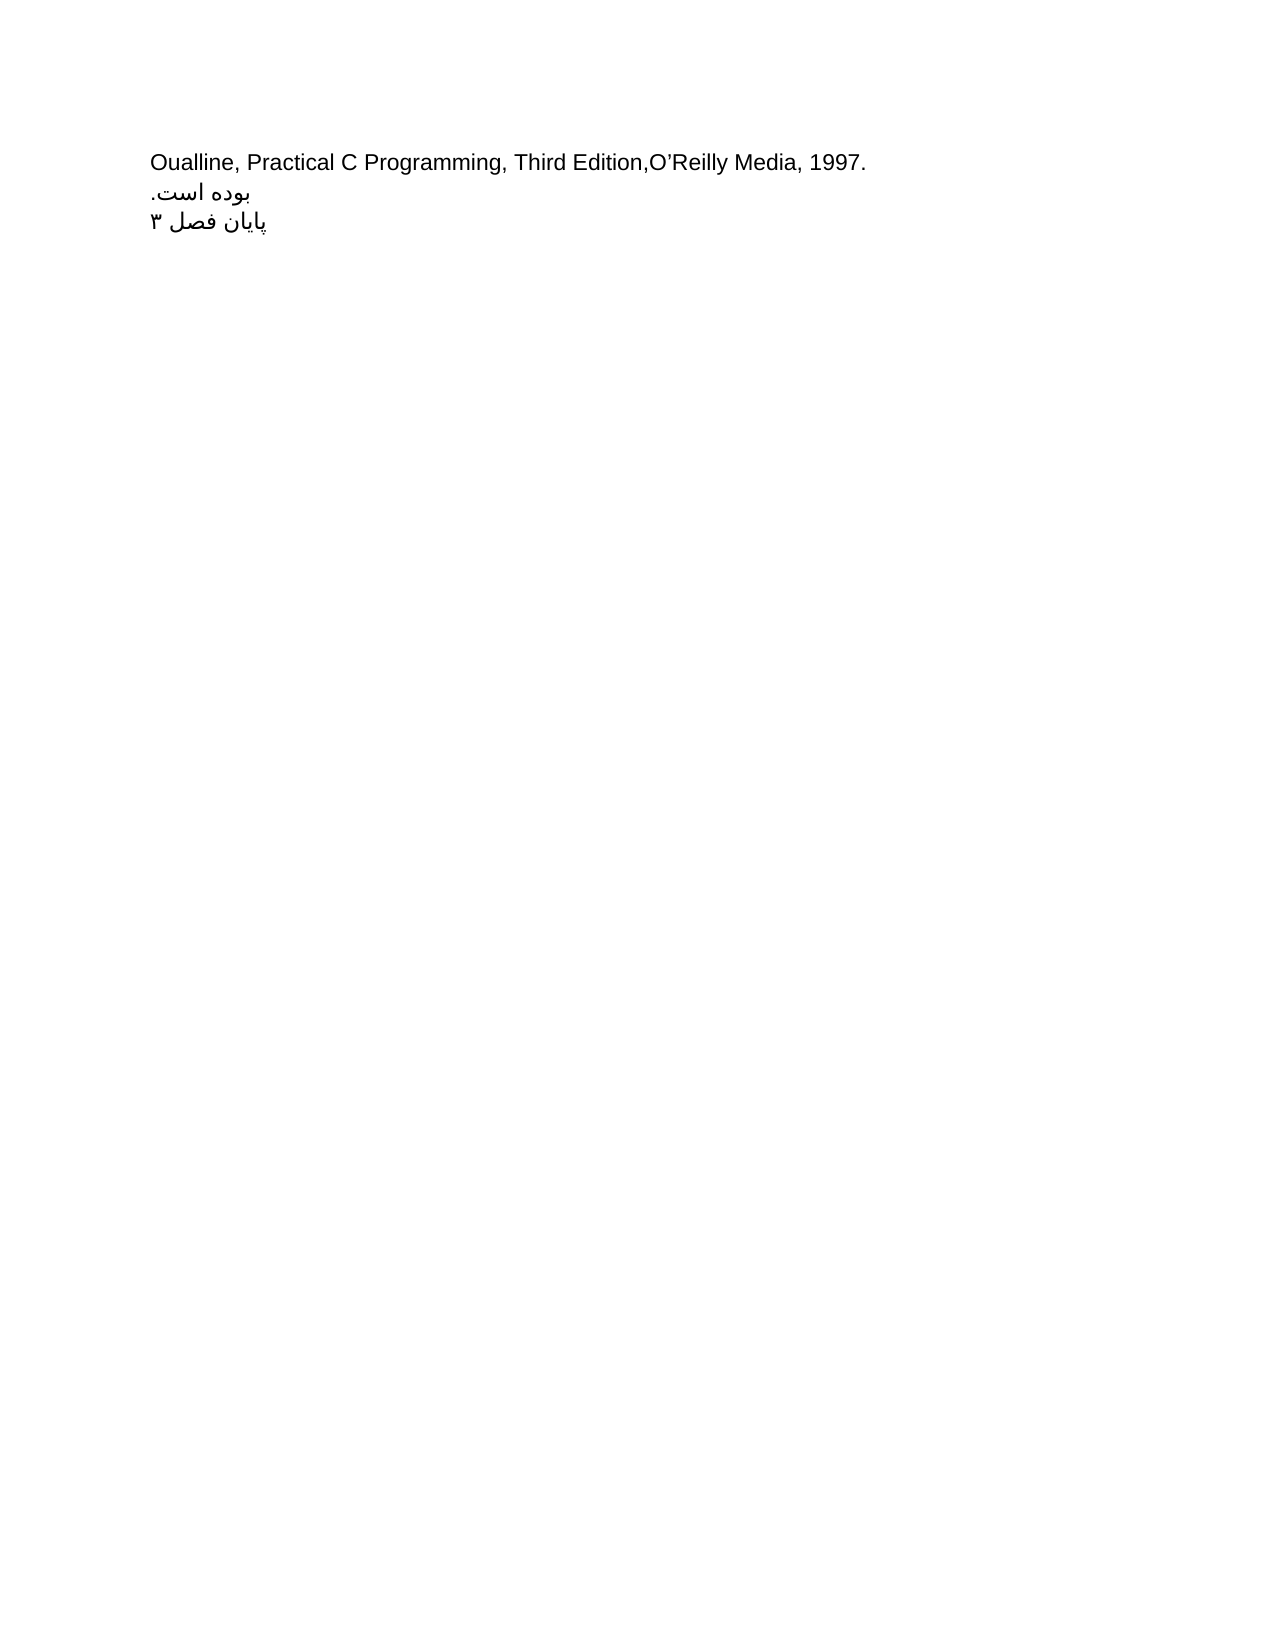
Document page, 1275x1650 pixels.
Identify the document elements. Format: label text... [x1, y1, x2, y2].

text Oualline, Practical C Programming, Third Edition,O’Reilly Media, 1997. [150, 150, 1125, 176]
text پایان فصل ۳ [150, 209, 1125, 234]
text بوده است. [150, 179, 1125, 205]
